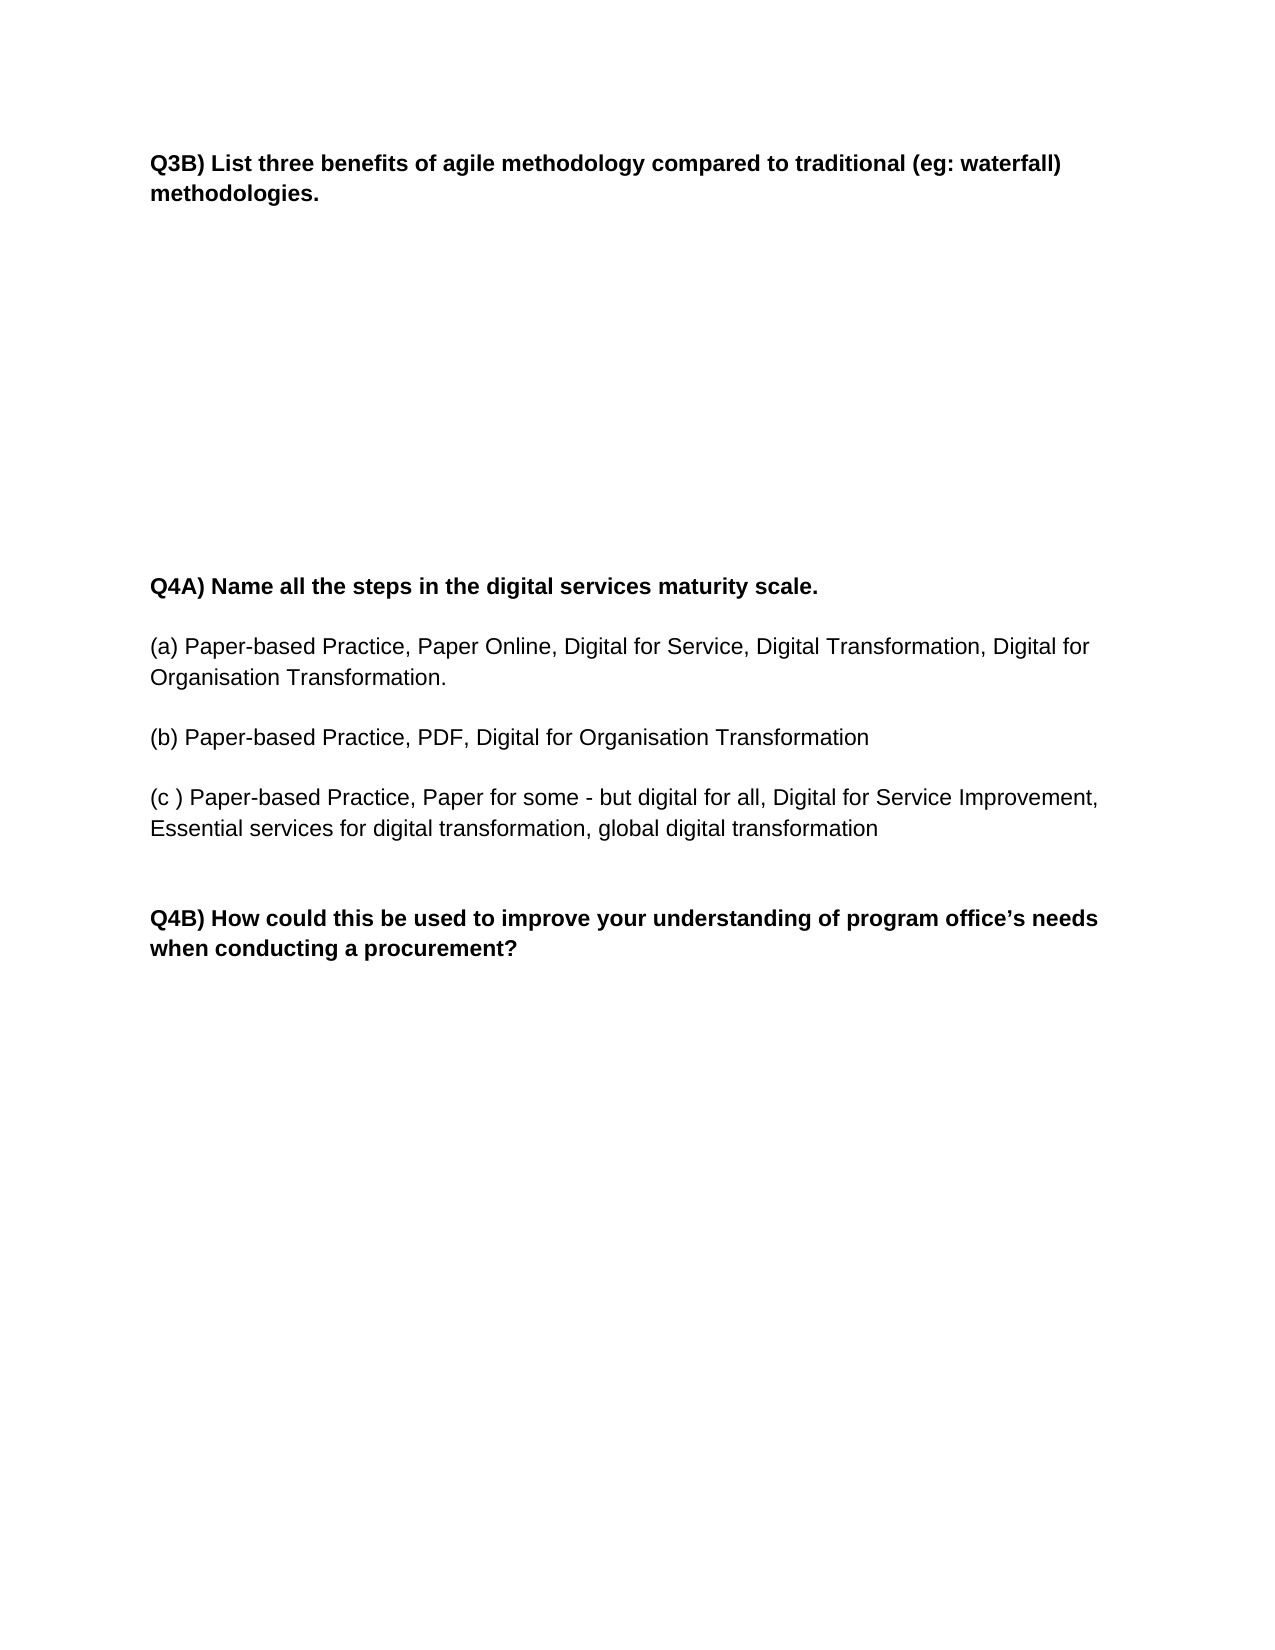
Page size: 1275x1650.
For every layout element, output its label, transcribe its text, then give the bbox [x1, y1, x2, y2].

text Q4A) Name all the steps in the digital services maturity scale. [150, 573, 1125, 599]
text (b) Paper-based Practice, PDF, Digital for Organisation Transformation [150, 724, 1125, 750]
text (a) Paper-based Practice, Paper Online, Digital for Service, Digital Transformation, Digital for Organisation Transformation. [150, 633, 1125, 690]
text (c ) Paper-based Practice, Paper for some - but digital for all, Digital for Service Improvement, Essential services for digital transformation, global digital transformation [150, 784, 1125, 841]
text Q4B) How could this be used to improve your understanding of program office’s needs when conducting a procurement? [150, 905, 1125, 962]
text Q3B) List three benefits of agile methodology compared to traditional (eg: waterfall) methodologies. [150, 150, 1125, 207]
